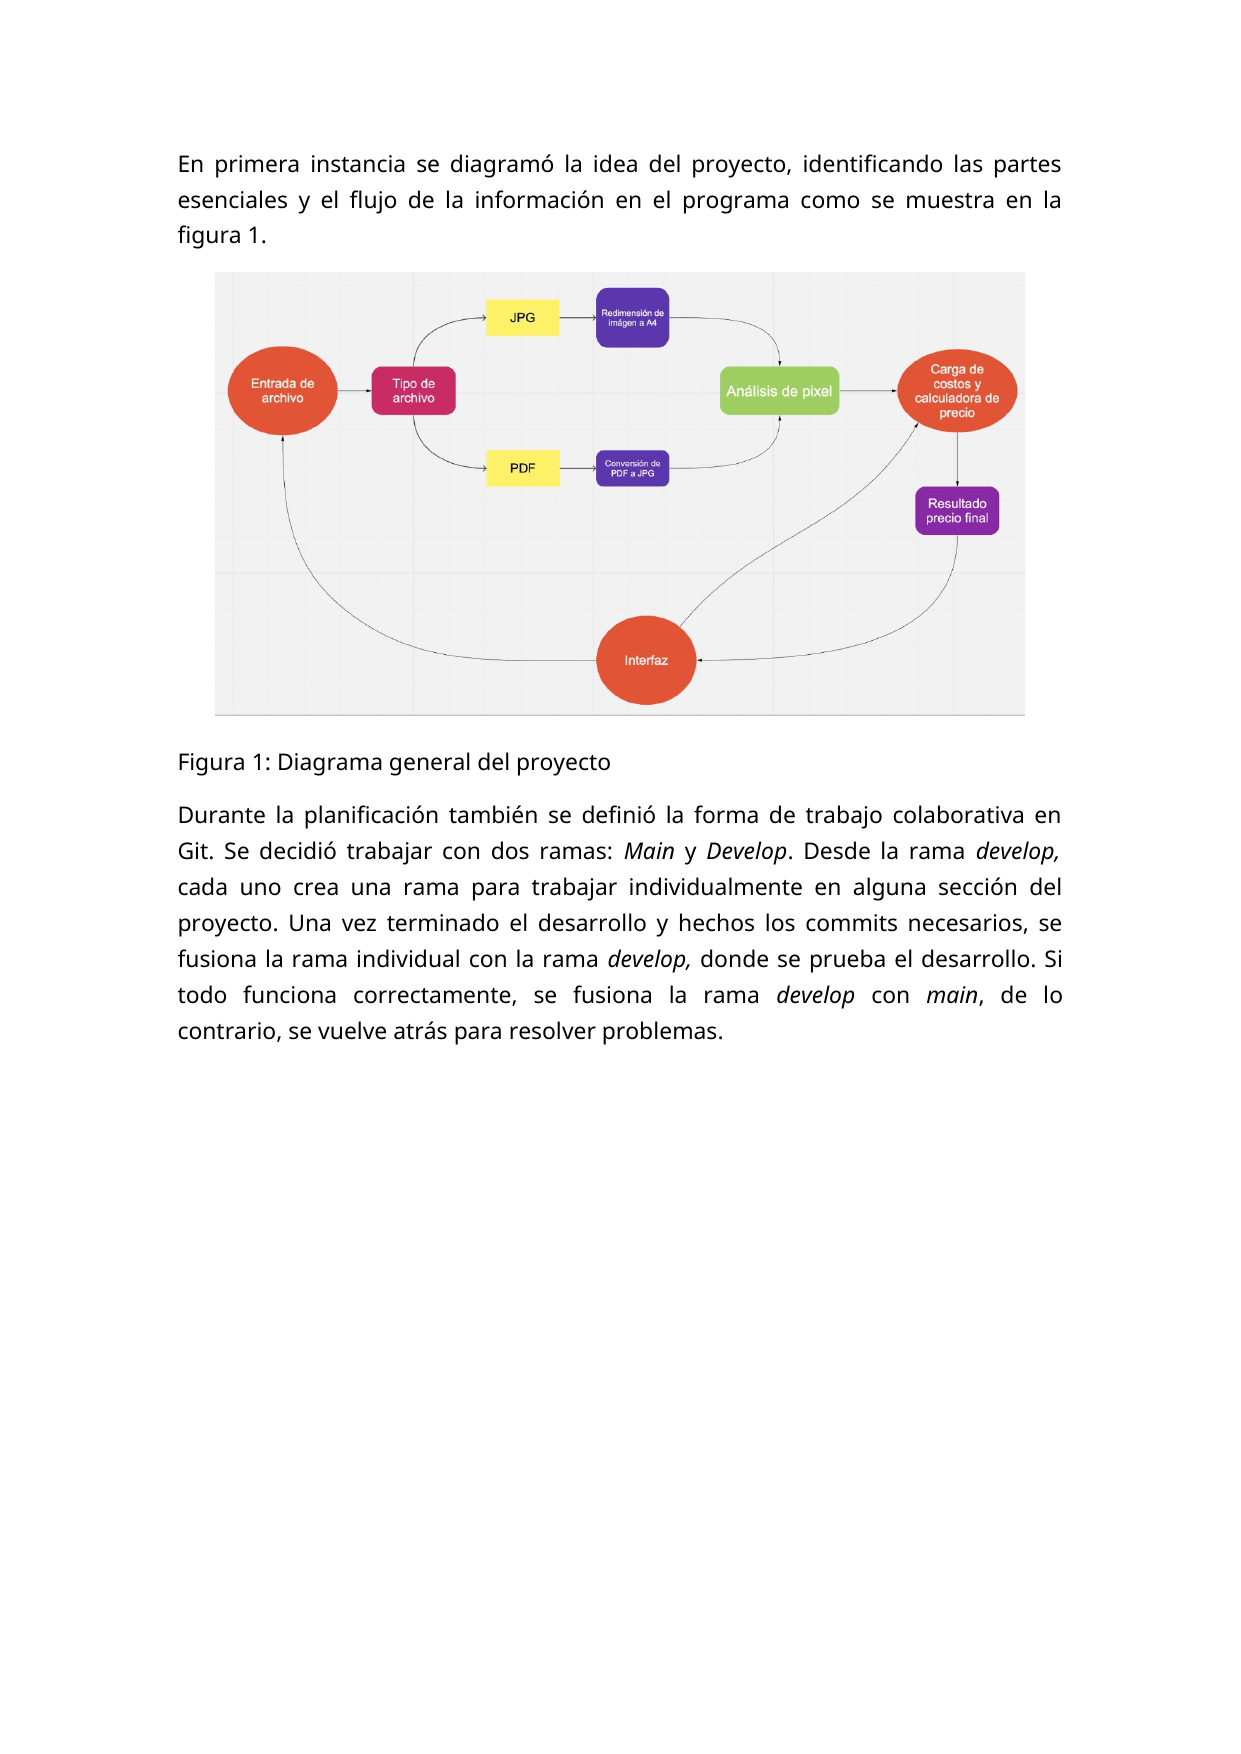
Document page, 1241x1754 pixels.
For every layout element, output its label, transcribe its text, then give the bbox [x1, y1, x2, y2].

list En primera instancia se diagramó la idea del proyecto, identificando las partes esenciales y el flujo de la información en el programa como se muestra en la figura 1. [177, 148, 1063, 251]
list Durante la planificación también se definió la forma de trabajo colaborativa en Git. Se decidió trabajar con dos ramas: Main y Develop. Desde la rama develop, cada uno crea una rama para trabajar individualmente en alguna sección del proyecto. Una vez terminado el desarrollo y hechos los commits necesarios, se fusiona la rama individual con la rama develop, donde se prueba el desarrollo. Si todo funciona correctamente, se fusiona la rama develop con main, de lo contrario, se vuelve atrás para resolver problemas. [177, 799, 1063, 1046]
list Figura 1: Diagrama general del proyecto [177, 746, 1063, 778]
